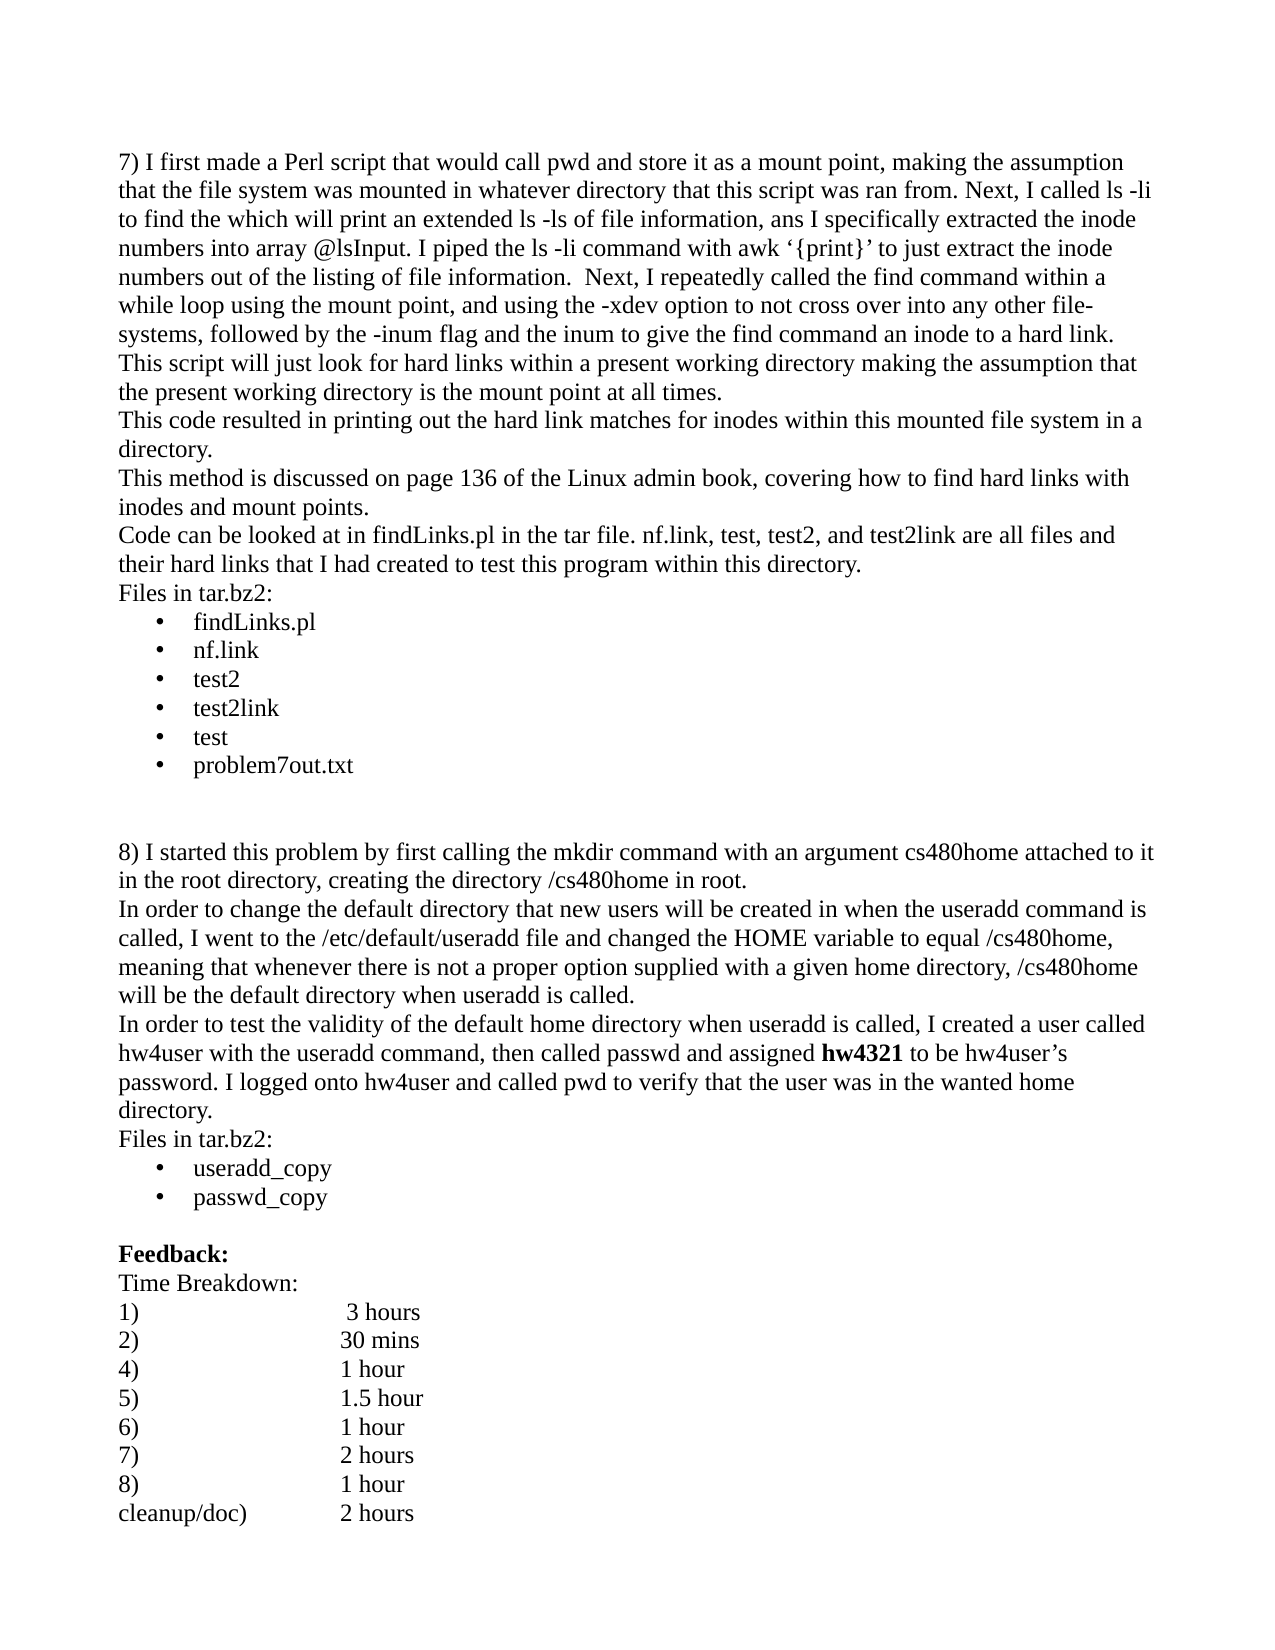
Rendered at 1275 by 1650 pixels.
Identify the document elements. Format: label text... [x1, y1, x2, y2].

list findLinks.pl [156, 607, 1157, 636]
list test [156, 722, 1157, 751]
list nf.link [156, 636, 1157, 664]
text Files in tar.bz2: [118, 578, 1157, 607]
text Code can be looked at in findLinks.pl in the tar file. nf.link, test, test2, and test2link are all files and their hard links that I had created to test this program within this directory. [118, 521, 1157, 578]
text 7) I first made a Perl script that would call pwd and store it as a mount point, making the assumption that the file system was mounted in whatever directory that this script was ran from. Next, I called ls -li to find the which will print an extended ls -ls of file information, ans I specifically extracted the inode numbers into array @lsInput. I piped the ls -li command with awk ‘{print}’ to just extract the inode numbers out of the listing of file information. Next, I repeatedly called the find command within a while loop using the mount point, and using the -xdev option to not cross over into any other file-systems, followed by the -inum flag and the inum to give the find command an inode to a hard link. This script will just look for hard links within a present working directory making the assumption that the present working directory is the mount point at all times. [118, 147, 1157, 406]
list test2 [156, 664, 1157, 693]
text 8) I started this problem by first calling the mkdir command with an argument cs480home attached to it in the root directory, creating the directory /cs480home in root. [118, 837, 1157, 894]
text 8) 1 hour [118, 1469, 1157, 1498]
text 4) 1 hour [118, 1354, 1157, 1383]
list problem7out.txt [156, 751, 1157, 779]
text cleanup/doc) 2 hours [118, 1498, 1157, 1527]
text 7) 2 hours [118, 1441, 1157, 1469]
text Feedback: [118, 1239, 1157, 1268]
text 5) 1.5 hour [118, 1383, 1157, 1412]
list passwd_copy [156, 1182, 1157, 1211]
text Time Breakdown: [118, 1268, 1157, 1297]
text This code resulted in printing out the hard link matches for inodes within this mounted file system in a directory. [118, 406, 1157, 463]
list test2link [156, 693, 1157, 722]
text In order to change the default directory that new users will be created in when the useradd command is called, I went to the /etc/default/useradd file and changed the HOME variable to equal /cs480home, meaning that whenever there is not a proper option supplied with a given home directory, /cs480home will be the default directory when useradd is called. [118, 894, 1157, 1009]
list useradd_copy [156, 1153, 1157, 1182]
text In order to test the validity of the default home directory when useradd is called, I created a user called hw4user with the useradd command, then called passwd and assigned hw4321 to be hw4user’s password. I logged onto hw4user and called pwd to verify that the user was in the wanted home directory. [118, 1009, 1157, 1124]
text This method is discussed on page 136 of the Linux admin book, covering how to find hard links with inodes and mount points. [118, 463, 1157, 521]
text 6) 1 hour [118, 1412, 1157, 1441]
text Files in tar.bz2: [118, 1124, 1157, 1153]
text 1) 3 hours [118, 1297, 1157, 1326]
text 2) 30 mins [118, 1326, 1157, 1354]
